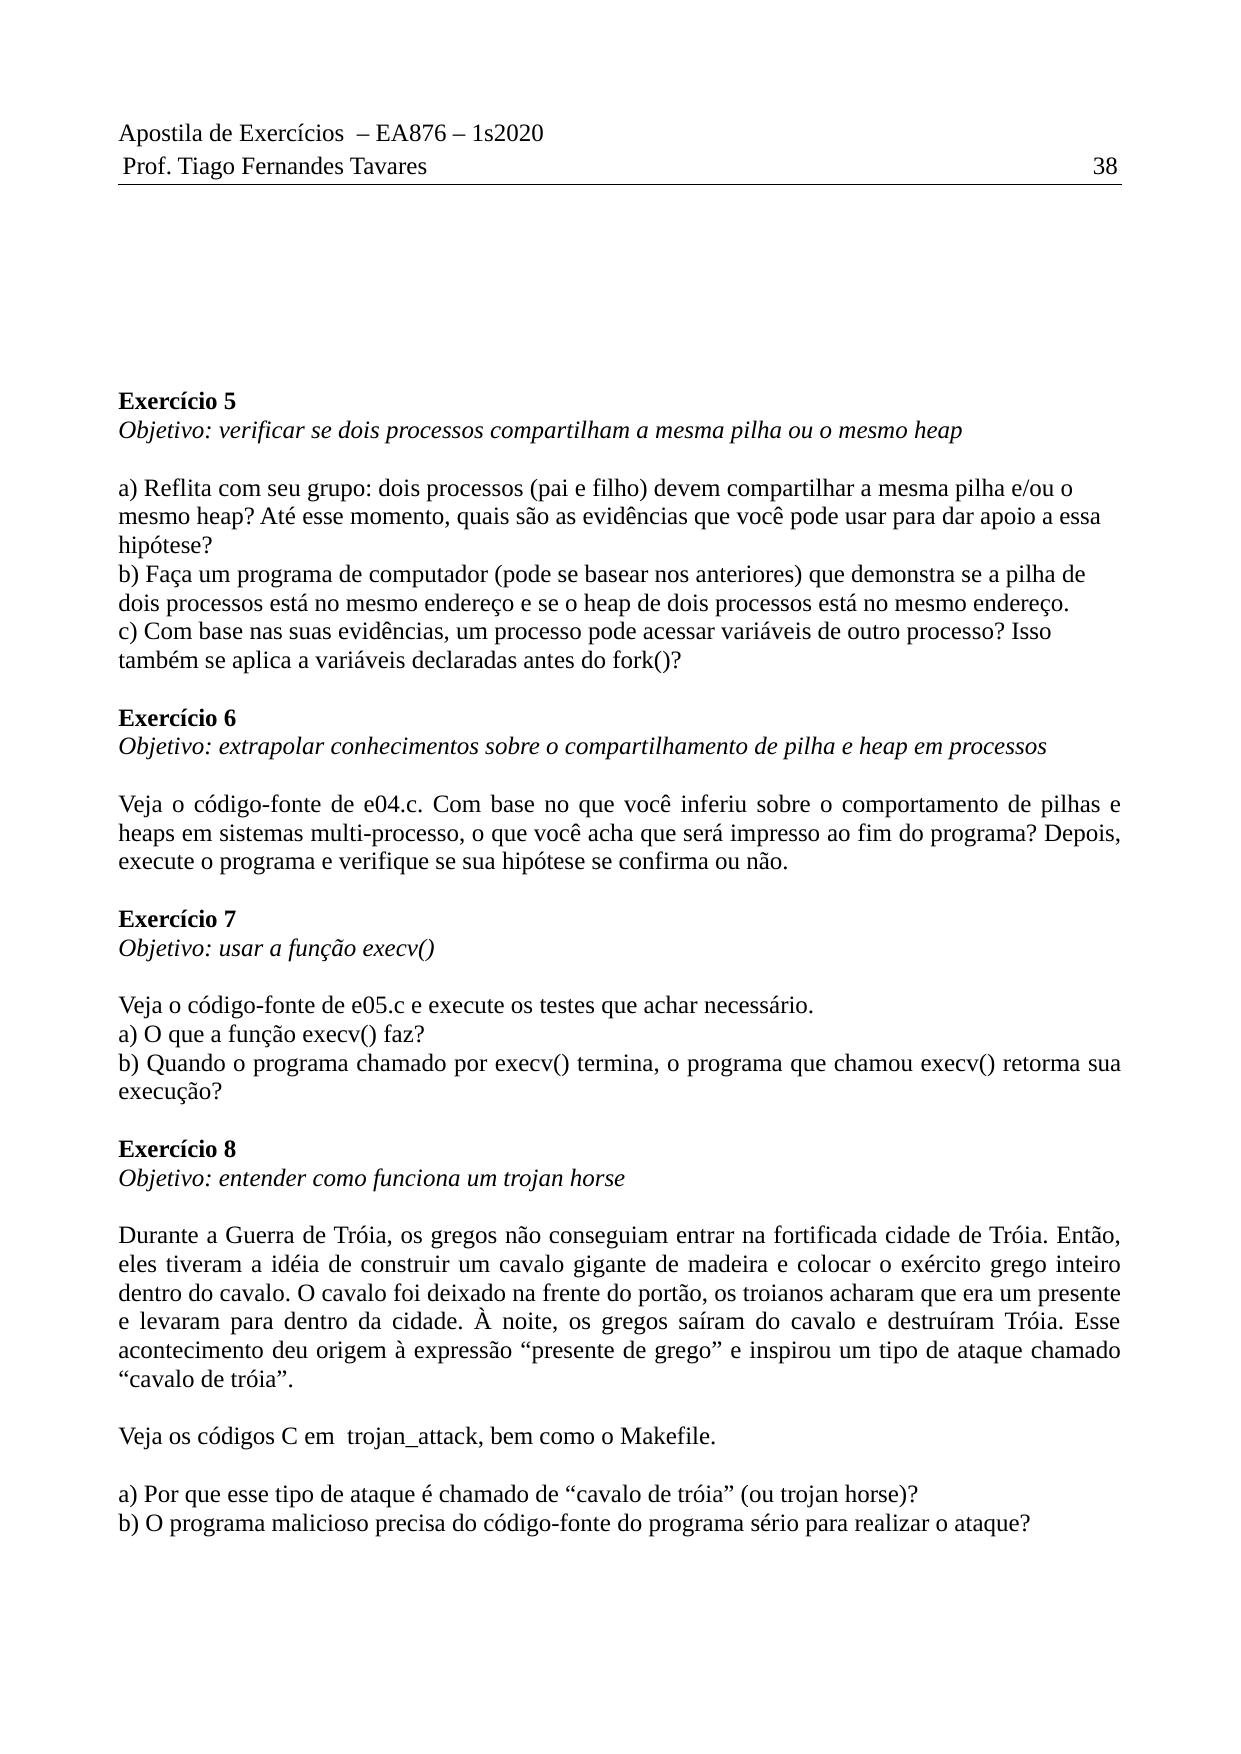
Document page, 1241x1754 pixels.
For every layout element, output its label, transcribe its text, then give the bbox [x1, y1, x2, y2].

text Veja o código-fonte de e04.c. Com base no que você inferiu sobre o comportamento de pilhas e heaps em sistemas multi-processo, o que você acha que será impresso ao fim do programa? Depois, execute o programa e verifique se sua hipótese se confirma ou não. [118, 789, 1122, 875]
text Veja o código-fonte de e05.c e execute os testes que achar necessário. [118, 990, 1122, 1019]
text a) Reflita com seu grupo: dois processos (pai e filho) devem compartilhar a mesma pilha e/ou o mesmo heap? Até esse momento, quais são as evidências que você pode usar para dar apoio a essa hipótese? [118, 473, 1122, 559]
text Exercício 6 [118, 703, 1122, 731]
text Objetivo: extrapolar conhecimentos sobre o compartilhamento de pilha e heap em processos [118, 731, 1122, 760]
text b) Quando o programa chamado por execv() termina, o programa que chamou execv() retorma sua execução? [118, 1048, 1122, 1105]
text a) Por que esse tipo de ataque é chamado de “cavalo de tróia” (ou trojan horse)? [118, 1479, 1122, 1508]
text Veja os códigos C em trojan_attack, bem como o Makefile. [118, 1421, 1122, 1450]
text Objetivo: verificar se dois processos compartilham a mesma pilha ou o mesmo heap [118, 415, 1122, 444]
text Exercício 8 [118, 1134, 1122, 1163]
text Durante a Guerra de Tróia, os gregos não conseguiam entrar na fortificada cidade de Tróia. Então, eles tiveram a idéia de construir um cavalo gigante de madeira e colocar o exército grego inteiro dentro do cavalo. O cavalo foi deixado na frente do portão, os troianos acharam que era um presente e levaram para dentro da cidade. À noite, os gregos saíram do cavalo e destruíram Tróia. Esse acontecimento deu origem à expressão “presente de grego” e inspirou um tipo de ataque chamado “cavalo de tróia”. [118, 1220, 1122, 1393]
text Exercício 7 [118, 904, 1122, 933]
text a) O que a função execv() faz? [118, 1019, 1122, 1048]
text Objetivo: entender como funciona um trojan horse [118, 1163, 1122, 1191]
text Exercício 5 [118, 386, 1122, 415]
text c) Com base nas suas evidências, um processo pode acessar variáveis de outro processo? Isso também se aplica a variáveis declaradas antes do fork()? [118, 616, 1122, 674]
text b) O programa malicioso precisa do código-fonte do programa sério para realizar o ataque? [118, 1508, 1122, 1536]
text Objetivo: usar a função execv() [118, 933, 1122, 961]
text b) Faça um programa de computador (pode se basear nos anteriores) que demonstra se a pilha de dois processos está no mesmo endereço e se o heap de dois processos está no mesmo endereço. [118, 559, 1122, 616]
